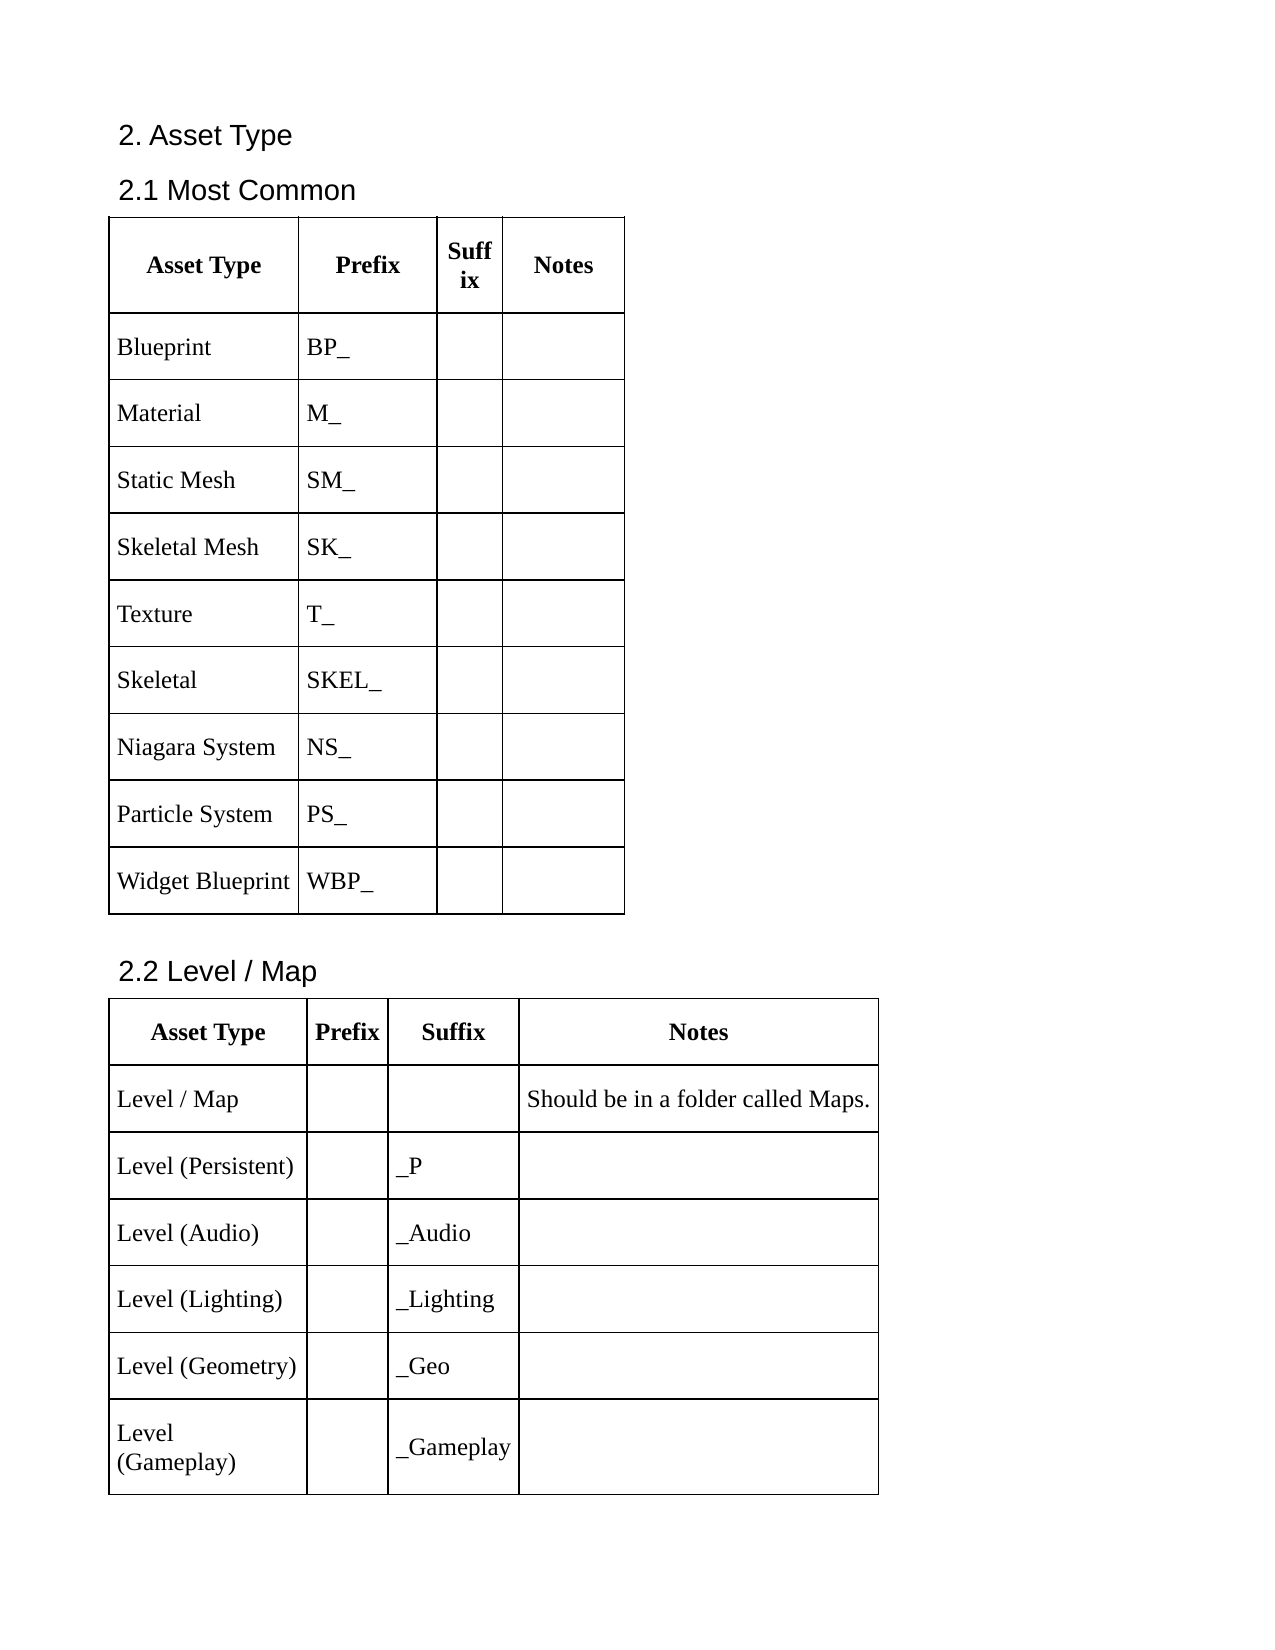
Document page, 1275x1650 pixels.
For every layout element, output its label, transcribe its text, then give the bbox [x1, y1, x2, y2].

table_cell _P [389, 1133, 518, 1198]
table_cell _Geo [389, 1333, 518, 1398]
table_cell Niagara System [110, 714, 298, 779]
table_cell [503, 581, 624, 646]
table_cell Widget Blueprint [110, 848, 298, 913]
table_cell [503, 714, 624, 779]
table_cell [520, 1333, 878, 1398]
table_header Prefix [299, 218, 436, 312]
table_cell [308, 1333, 387, 1398]
table_cell BP_ [299, 314, 436, 379]
table_cell [503, 314, 624, 379]
table_cell Level (Audio) [110, 1200, 306, 1265]
table_cell Level (Gameplay) [110, 1400, 306, 1494]
table_cell [438, 314, 502, 379]
table_cell [520, 1266, 878, 1331]
table_header Notes [503, 218, 624, 312]
table_cell Should be in a folder called Maps. [520, 1066, 878, 1131]
table_cell [438, 647, 502, 713]
table_cell M_ [299, 380, 436, 446]
table_cell WBP_ [299, 848, 436, 913]
table_header Prefix [308, 999, 387, 1064]
table_cell [520, 1200, 878, 1265]
subtitle 2.2 Level / Map [118, 954, 1157, 987]
subtitle 2.1 Most Common [118, 172, 1157, 206]
table_cell [503, 514, 624, 579]
table_cell Texture [110, 581, 298, 646]
table_cell [438, 848, 502, 913]
table_cell PS_ [299, 781, 436, 846]
table_cell Skeletal Mesh [110, 514, 298, 579]
table_cell Skeletal [110, 647, 298, 713]
table_cell [308, 1133, 387, 1198]
table_cell [438, 714, 502, 779]
table_cell [503, 647, 624, 713]
table_cell [438, 447, 502, 512]
table_cell [438, 581, 502, 646]
table_cell [520, 1133, 878, 1198]
table_cell Blueprint [110, 314, 298, 379]
table_cell [438, 380, 502, 446]
table_header Asset Type [110, 218, 298, 312]
table_cell [503, 447, 624, 512]
table_cell _Gameplay [389, 1400, 518, 1494]
table_cell Material [110, 380, 298, 446]
table_cell [438, 781, 502, 846]
table_cell Level (Persistent) [110, 1133, 306, 1198]
table_header Notes [520, 999, 878, 1064]
table_cell Level / Map [110, 1066, 306, 1131]
table_cell Static Mesh [110, 447, 298, 512]
table_cell [389, 1066, 518, 1131]
table_cell [520, 1400, 878, 1494]
table_cell [308, 1266, 387, 1331]
table_cell [308, 1200, 387, 1265]
table_cell Level (Lighting) [110, 1266, 306, 1331]
table_cell Particle System [110, 781, 298, 846]
table_cell NS_ [299, 714, 436, 779]
table_cell SK_ [299, 514, 436, 579]
table_header Suffix [389, 999, 518, 1064]
table_cell [438, 514, 502, 579]
table_cell _Audio [389, 1200, 518, 1265]
table_cell [308, 1066, 387, 1131]
table_header Asset Type [110, 999, 306, 1064]
table_cell SM_ [299, 447, 436, 512]
table_cell [308, 1400, 387, 1494]
table_header Suffix [438, 218, 502, 312]
table_cell _Lighting [389, 1266, 518, 1331]
table_cell [503, 380, 624, 446]
table_cell SKEL_ [299, 647, 436, 713]
table_cell [503, 781, 624, 846]
table_cell [503, 848, 624, 913]
table_cell T_ [299, 581, 436, 646]
table_cell Level (Geometry) [110, 1333, 306, 1398]
subtitle 2. Asset Type [118, 118, 1157, 152]
